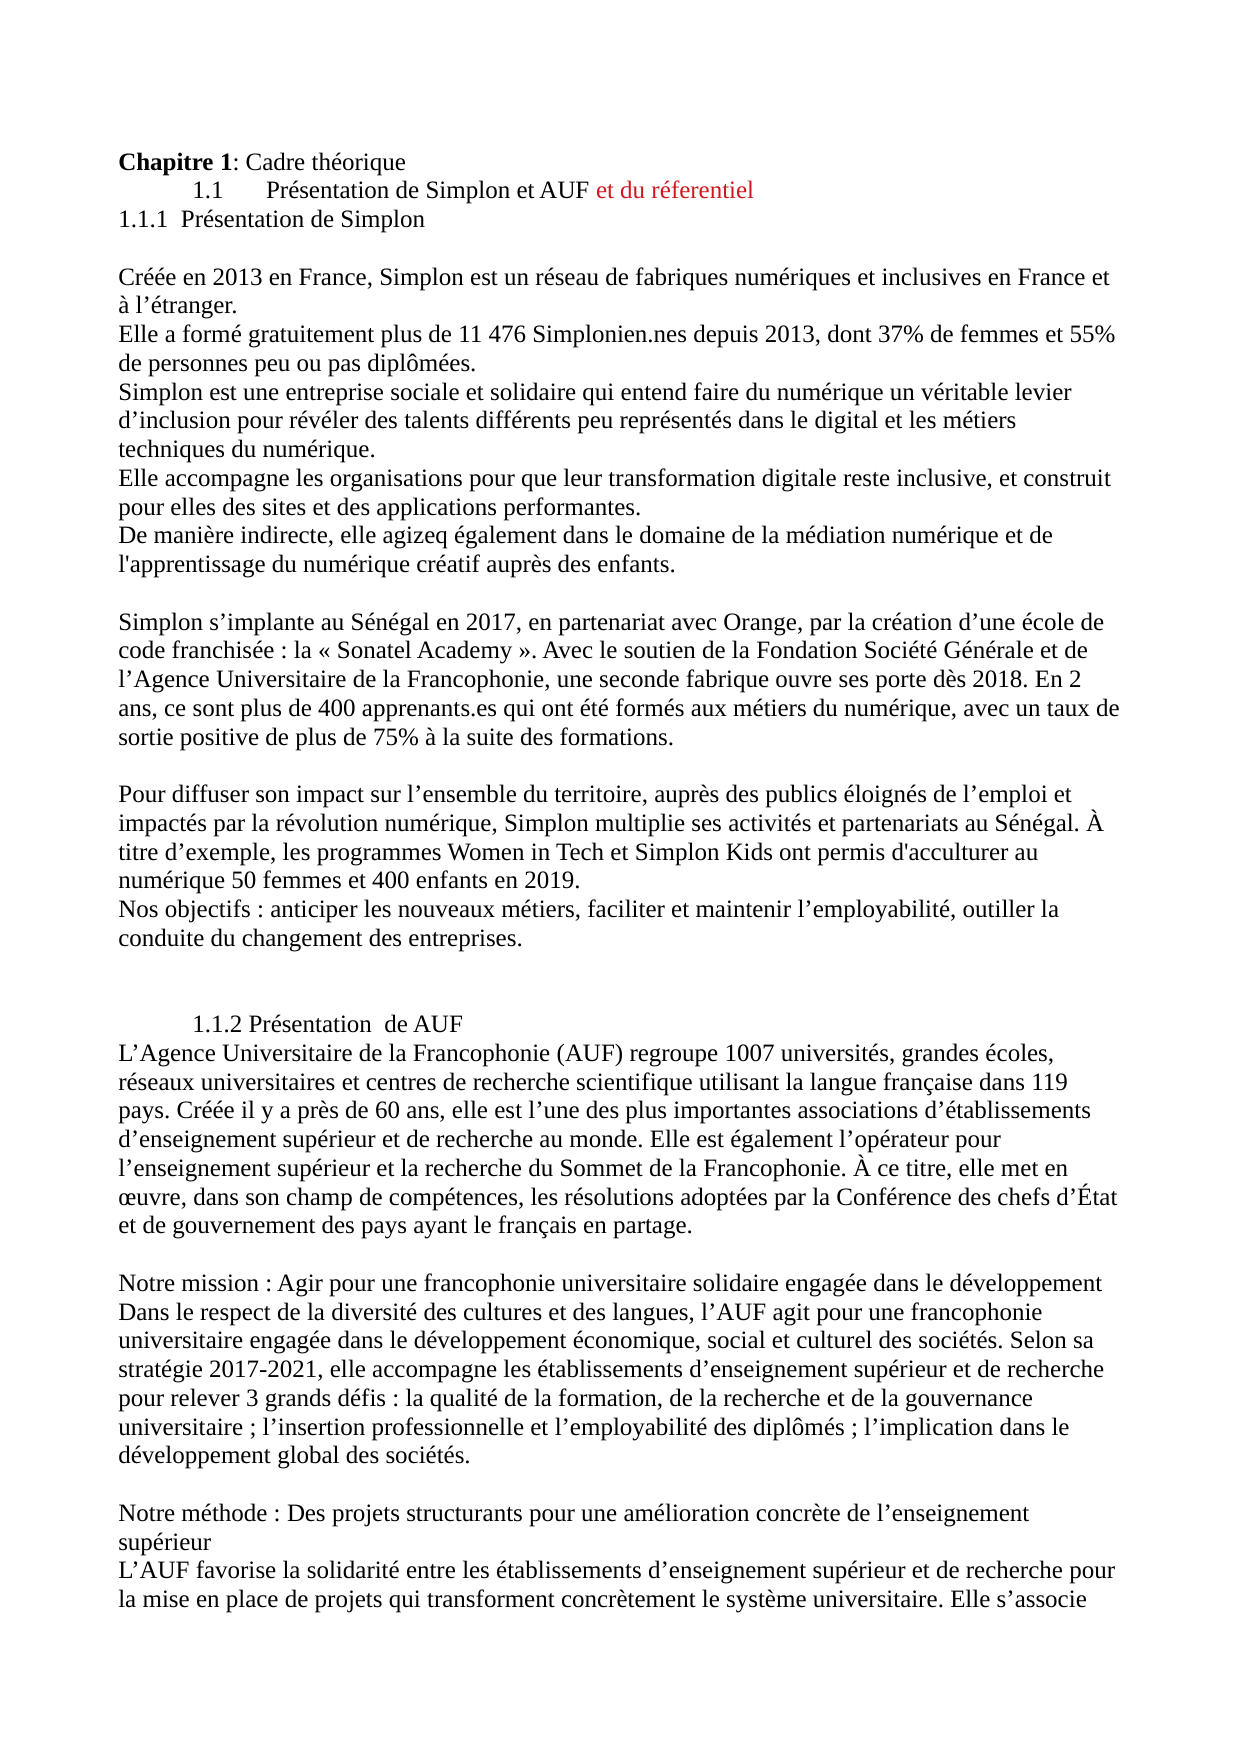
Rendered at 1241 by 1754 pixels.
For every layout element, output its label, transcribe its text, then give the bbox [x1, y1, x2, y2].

text 1.1 Présentation de Simplon et AUF et du réferentiel [118, 176, 1122, 204]
text L’AUF favorise la solidarité entre les établissements d’enseignement supérieur et de recherche pour la mise en place de projets qui transforment concrètement le système universitaire. Elle s’associe [118, 1556, 1122, 1613]
text Créée en 2013 en France, Simplon est un réseau de fabriques numériques et inclusives en France et à l’étranger. [118, 262, 1122, 319]
text 1.1.2 Présentation de AUF [118, 1009, 1122, 1038]
text Elle accompagne les organisations pour que leur transformation digitale reste inclusive, et construit pour elles des sites et des applications performantes. [118, 463, 1122, 521]
text Notre mission : Agir pour une francophonie universitaire solidaire engagée dans le développement [118, 1268, 1122, 1297]
text Simplon s’implante au Sénégal en 2017, en partenariat avec Orange, par la création d’une école de code franchisée : la « Sonatel Academy ». Avec le soutien de la Fondation Société Générale et de l’Agence Universitaire de la Francophonie, une seconde fabrique ouvre ses porte dès 2018. En 2 ans, ce sont plus de 400 apprenants.es qui ont été formés aux métiers du numérique, avec un taux de sortie positive de plus de 75% à la suite des formations. [118, 607, 1122, 751]
text L’Agence Universitaire de la Francophonie (AUF) regroupe 1007 universités, grandes écoles, réseaux universitaires et centres de recherche scientifique utilisant la langue française dans 119 pays. Créée il y a près de 60 ans, elle est l’une des plus importantes associations d’établissements d’enseignement supérieur et de recherche au monde. Elle est également l’opérateur pour l’enseignement supérieur et la recherche du Sommet de la Francophonie. À ce titre, elle met en œuvre, dans son champ de compétences, les résolutions adoptées par la Conférence des chefs d’État et de gouvernement des pays ayant le français en partage. [118, 1038, 1122, 1239]
text Dans le respect de la diversité des cultures et des langues, l’AUF agit pour une francophonie universitaire engagée dans le développement économique, social et culturel des sociétés. Selon sa stratégie 2017-2021, elle accompagne les établissements d’enseignement supérieur et de recherche pour relever 3 grands défis : la qualité de la formation, de la recherche et de la gouvernance universitaire ; l’insertion professionnelle et l’employabilité des diplômés ; l’implication dans le développement global des sociétés. [118, 1297, 1122, 1469]
text Elle a formé gratuitement plus de 11 476 Simplonien.nes depuis 2013, dont 37% de femmes et 55% de personnes peu ou pas diplômées. [118, 319, 1122, 377]
text Notre méthode : Des projets structurants pour une amélioration concrète de l’enseignement supérieur [118, 1498, 1122, 1556]
text Nos objectifs : anticiper les nouveaux métiers, faciliter et maintenir l’employabilité, outiller la conduite du changement des entreprises. [118, 894, 1122, 952]
text 1.1.1 Présentation de Simplon [118, 204, 1122, 233]
text Simplon est une entreprise sociale et solidaire qui entend faire du numérique un véritable levier d’inclusion pour révéler des talents différents peu représentés dans le digital et les métiers techniques du numérique. [118, 377, 1122, 463]
text Pour diffuser son impact sur l’ensemble du territoire, auprès des publics éloignés de l’emploi et impactés par la révolution numérique, Simplon multiplie ses activités et partenariats au Sénégal. À titre d’exemple, les programmes Women in Tech et Simplon Kids ont permis d'acculturer au numérique 50 femmes et 400 enfants en 2019. [118, 779, 1122, 894]
text De manière indirecte, elle agizeq également dans le domaine de la médiation numérique et de l'apprentissage du numérique créatif auprès des enfants. [118, 521, 1122, 578]
text Chapitre 1: Cadre théorique [118, 147, 1122, 176]
